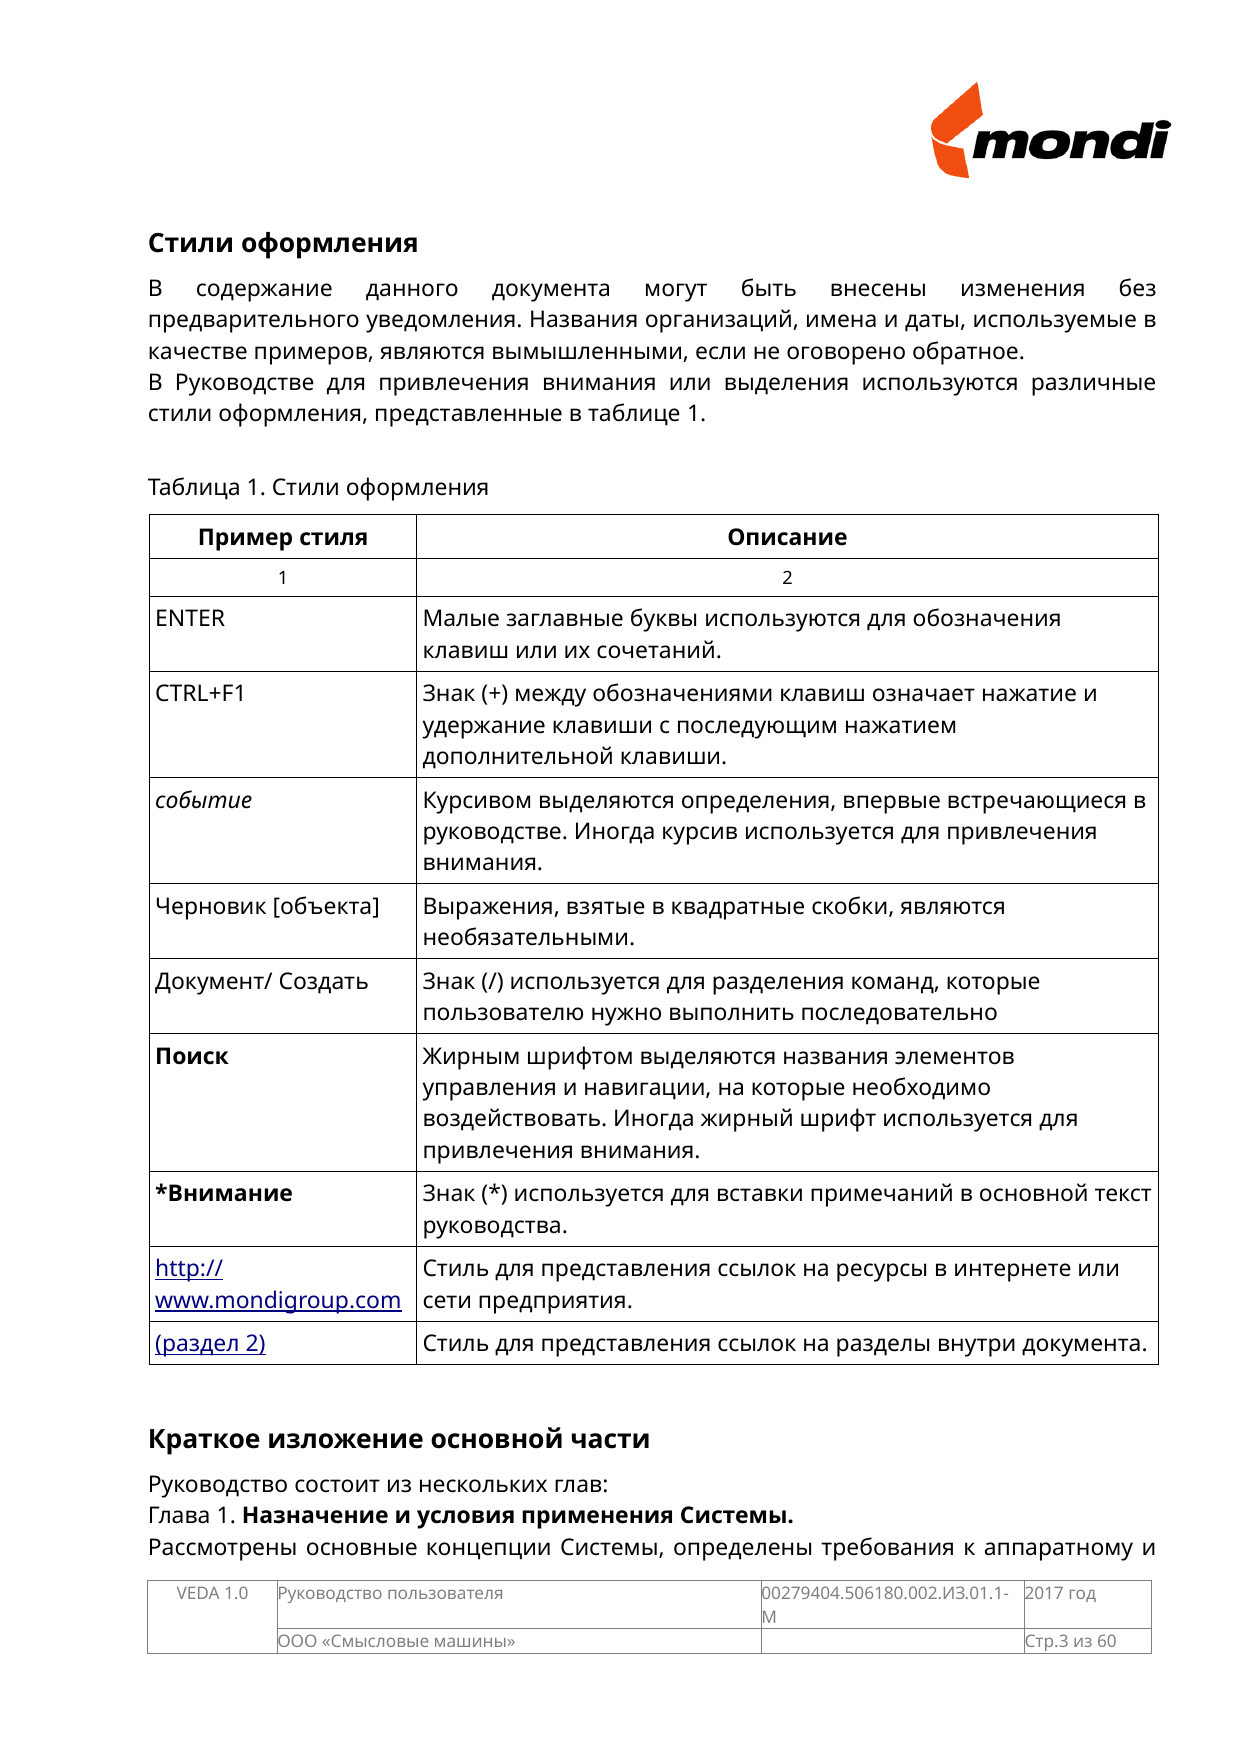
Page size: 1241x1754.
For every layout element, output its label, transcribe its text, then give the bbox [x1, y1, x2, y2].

text Рассмотрены основные концепции Системы, определены требования к аппаратному и [148, 1531, 1157, 1562]
table_cell Документ/ Создать [150, 959, 416, 1033]
table_cell 1 [150, 559, 416, 596]
text В Руководстве для привлечения внимания или выделения используются различные стили оформления, представленные в таблице 1. [148, 366, 1157, 428]
text Таблица 1. Стили оформления [148, 471, 1157, 503]
table_header Описание [417, 515, 1158, 558]
table_cell Знак (/) используется для разделения команд, которые пользователю нужно выполнить последовательно [417, 959, 1158, 1033]
text В содержание данного документа могут быть внесены изменения без предварительного уведомления. Названия организаций, имена и даты, используемые в качестве примеров, являются вымышленными, если не оговорено обратное. [148, 272, 1157, 366]
table_cell Малые заглавные буквы используются для обозначения клавиш или их сочетаний. [417, 597, 1158, 671]
table_cell CTRL+F1 [150, 672, 416, 777]
table_cell событие [150, 778, 416, 883]
table_cell 2 [417, 559, 1158, 596]
table_cell Знак (+) между обозначениями клавиш означает нажатие и удержание клавиши с последующим нажатием дополнительной клавиши. [417, 672, 1158, 777]
text Руководство состоит из нескольких глав: [148, 1468, 1157, 1499]
text Глава 1. Назначение и условия применения Системы. [148, 1499, 1157, 1531]
subtitle Краткое изложение основной части [148, 1420, 1157, 1456]
table_cell Курсивом выделяются определения, впервые встречающиеся в руководстве. Иногда курсив используется для привлечения внимания. [417, 778, 1158, 883]
table_cell Стиль для представления ссылок на ресурсы в интернете или сети предприятия. [417, 1247, 1158, 1321]
table_cell Знак (*) используется для вставки примечаний в основной текст руководства. [417, 1172, 1158, 1246]
table_cell ENTER [150, 597, 416, 671]
subtitle Стили оформления [148, 224, 1157, 260]
table_cell Черновик [объекта] [150, 884, 416, 958]
table_cell Поиск [150, 1034, 416, 1171]
table_header Пример стиля [150, 515, 416, 558]
table_cell *Внимание [150, 1172, 416, 1246]
table_cell (раздел 2) [150, 1322, 416, 1364]
table_cell Жирным шрифтом выделяются названия элементов управления и навигации, на которые необходимо воздействовать. Иногда жирный шрифт используется для привлечения внимания. [417, 1034, 1158, 1171]
table_cell Стиль для представления ссылок на разделы внутри документа. [417, 1322, 1158, 1364]
table_cell http://www.mondigroup.com [150, 1247, 416, 1321]
picture [921, 76, 1181, 188]
table_cell Выражения, взятые в квадратные скобки, являются необязательными. [417, 884, 1158, 958]
